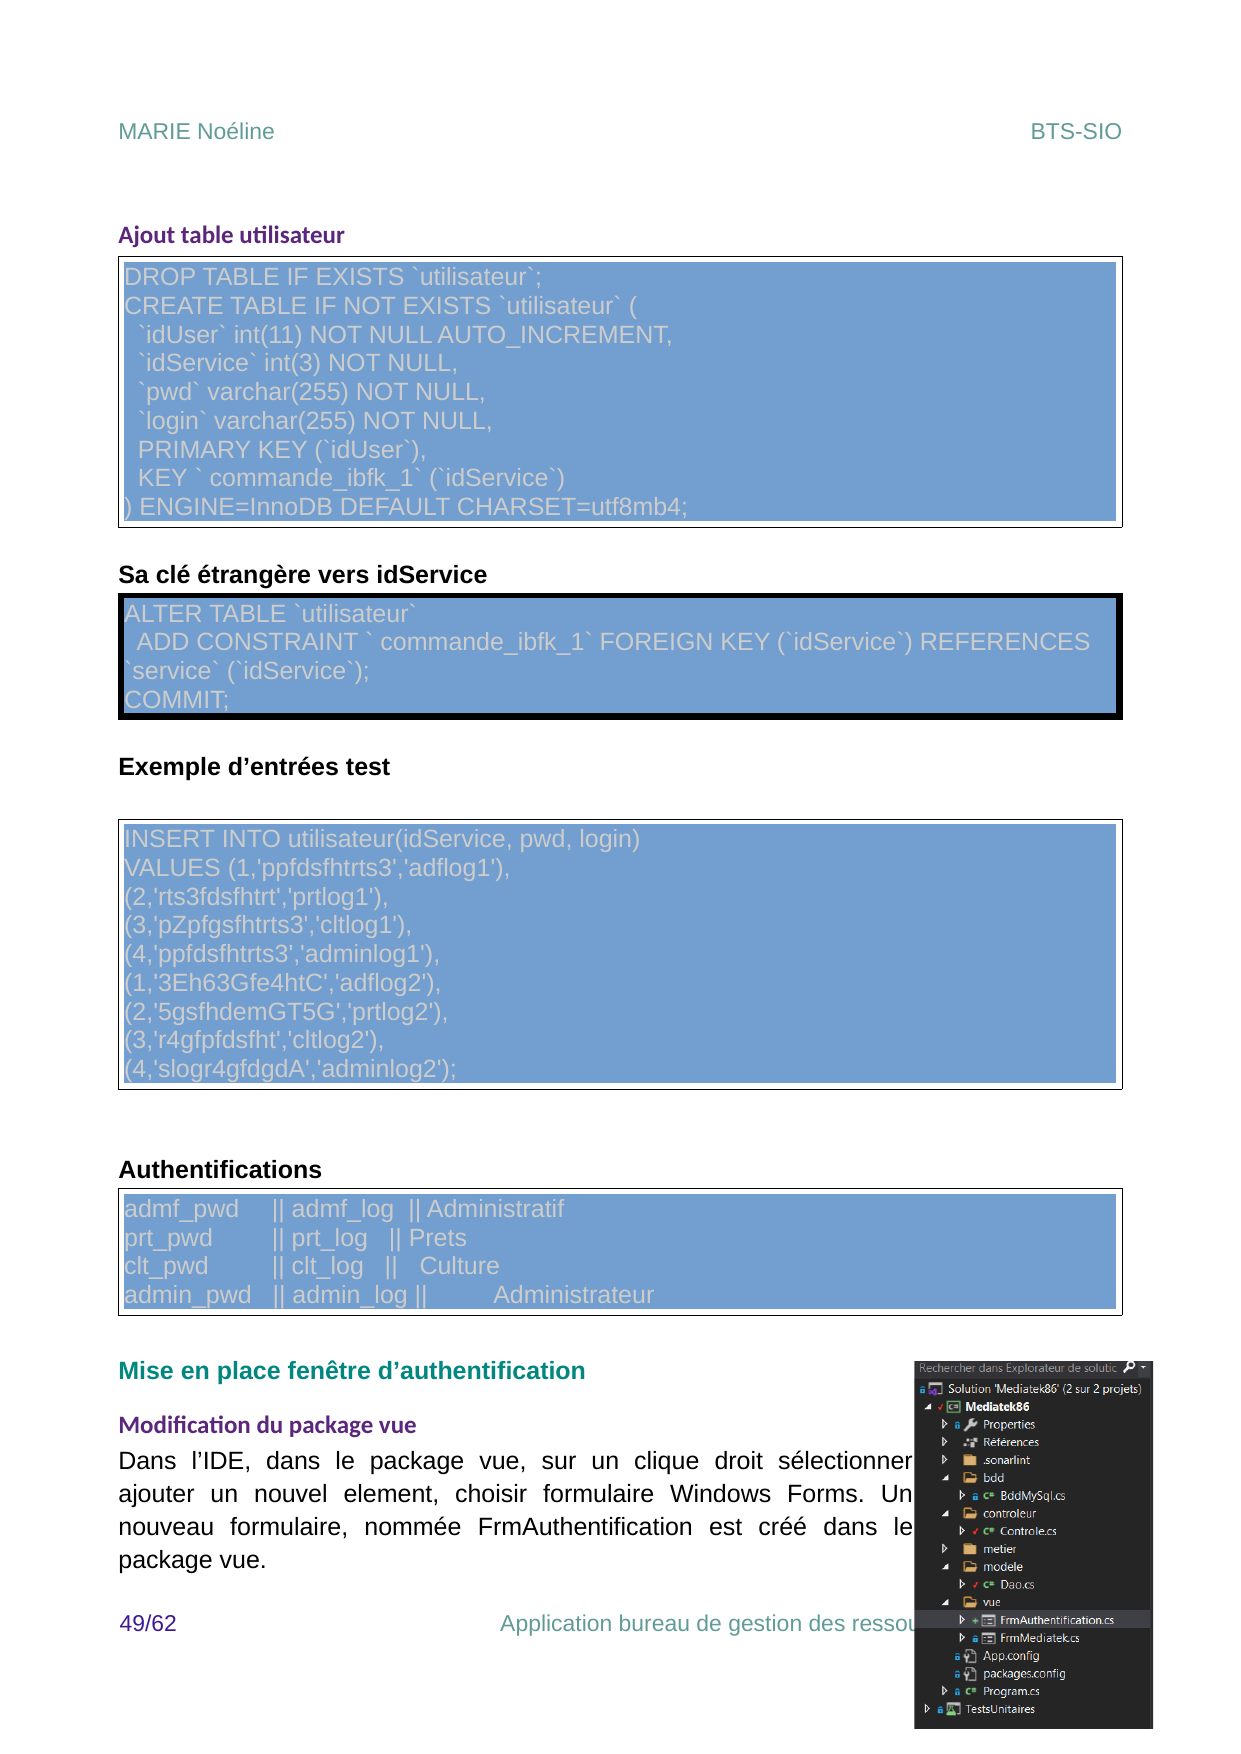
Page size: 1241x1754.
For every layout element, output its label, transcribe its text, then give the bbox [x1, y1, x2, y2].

table_header DROP TABLE IF EXISTS `utilisateur`; CREATE TABLE IF NOT EXISTS `utilisateur` ( `idUser` int(11) NOT NULL AUTO_INCREMENT, `idService` int(3) NOT NULL, `pwd` varchar(255) NOT NULL, `login` varchar(255) NOT NULL, PRIMARY KEY (`idUser`), KEY ` commande_ibfk_1` (`idService`) ) ENGINE=InnoDB DEFAULT CHARSET=utf8mb4; [119, 257, 1122, 527]
subtitle Mise en place fenêtre d’authentification [118, 1356, 1122, 1384]
table_header ALTER TABLE `utilisateur` ADD CONSTRAINT ` commande_ibfk_1` FOREIGN KEY (`idService`) REFERENCES `service` (`idService`); COMMIT; [119, 594, 1122, 719]
subtitle Modification du package vue [118, 1409, 914, 1440]
text Dans l’IDE, dans le package vue, sur un clique droit sélectionner ajouter un nouvel element, choisir formulaire Windows Forms. Un nouveau formulaire, nommée FrmAuthentification est créé dans le package vue. [118, 1446, 914, 1574]
text Authentifications [118, 1155, 1122, 1184]
subtitle Ajout table utilisateur [118, 219, 1122, 250]
text Exemple d’entrées test [118, 752, 1122, 781]
picture [914, 1361, 1154, 1729]
table_header admf_pwd || admf_log || Administratif prt_pwd || prt_log || Prets clt_pwd || clt_log || Culture admin_pwd || admin_log || Administrateur [119, 1189, 1122, 1314]
text Sa clé étrangère vers idService [118, 560, 1122, 588]
table_header INSERT INTO utilisateur(idService, pwd, login) VALUES (1,'ppfdsfhtrts3','adflog1'), (2,'rts3fdsfhtrt','prtlog1'), (3,'pZpfgsfhtrts3','cltlog1'), (4,'ppfdsfhtrts3','adminlog1'), (1,'3Eh63Gfe4htC','adflog2'), (2,'5gsfhdemGT5G','prtlog2'), (3,'r4gfpfdsfht','cltlog2'), (4,'slogr4gfdgdA','adminlog2'); [119, 820, 1122, 1089]
